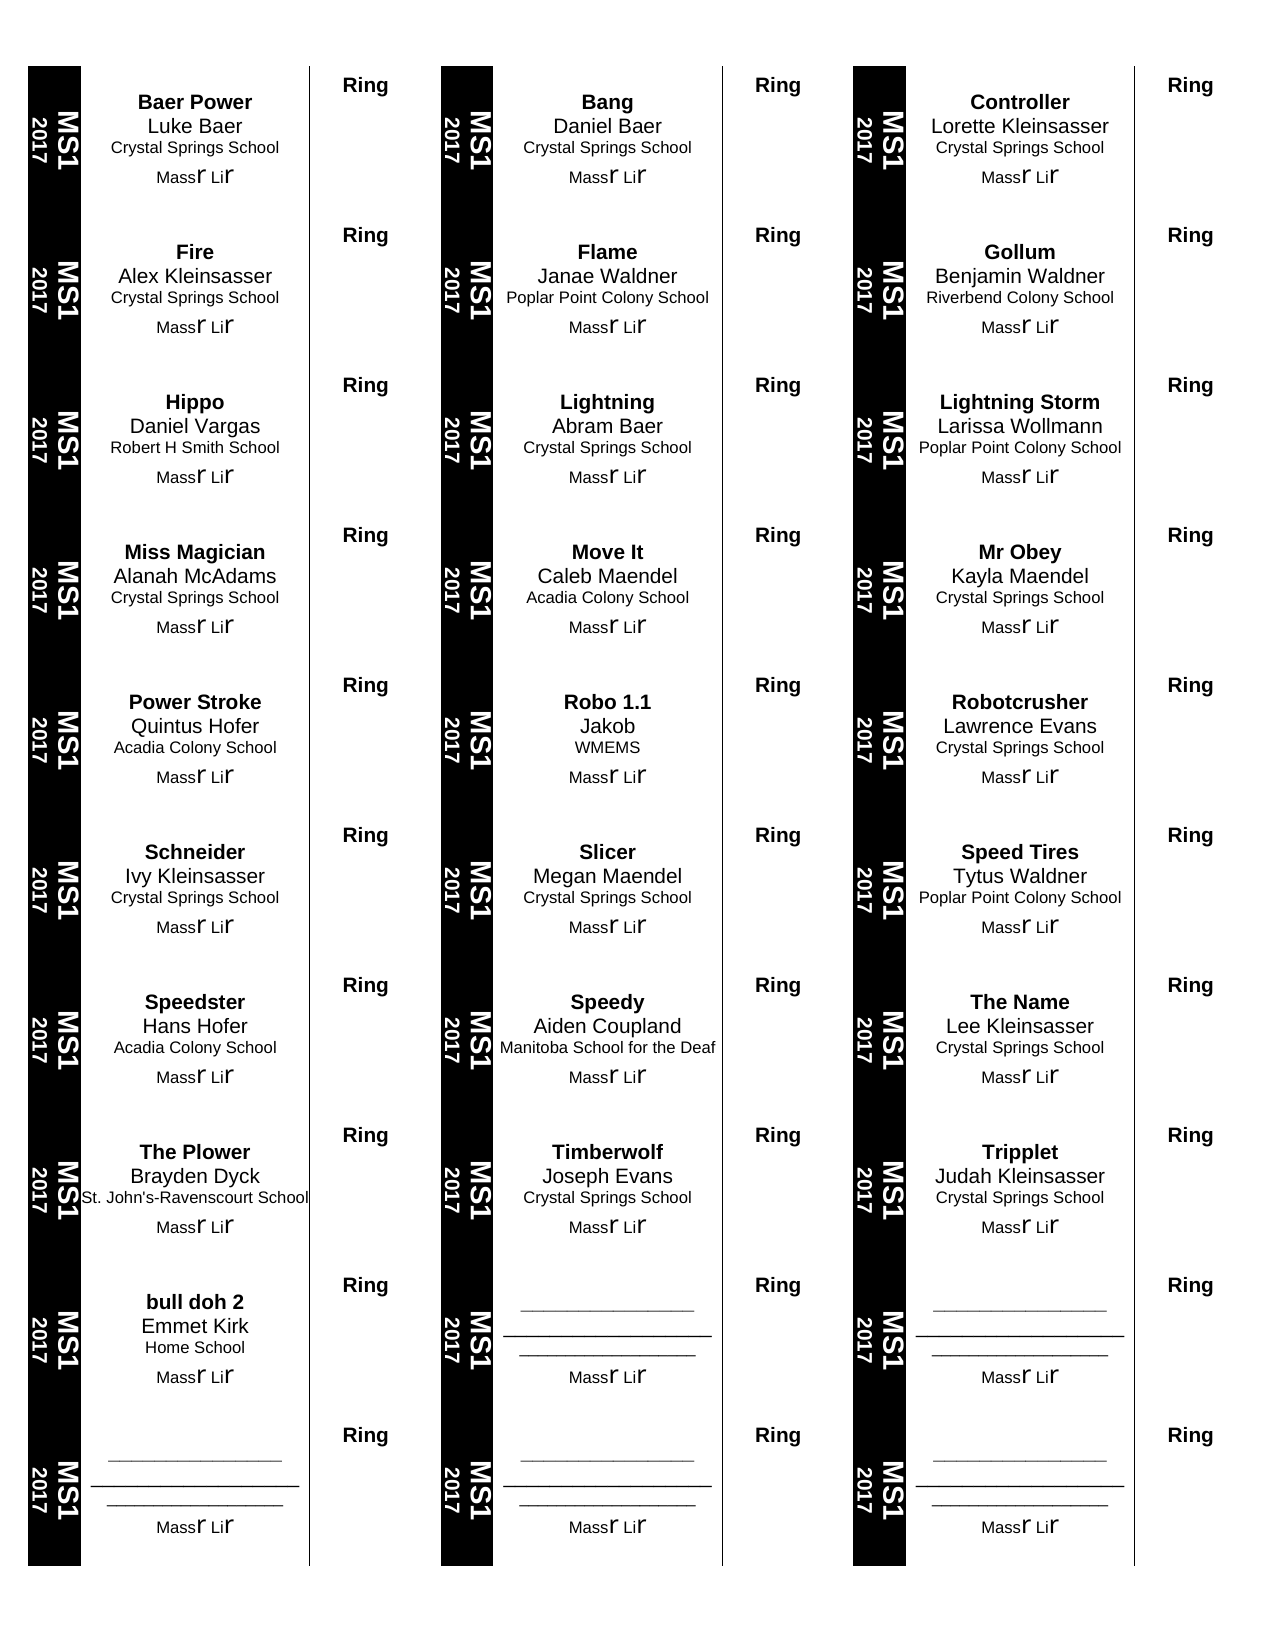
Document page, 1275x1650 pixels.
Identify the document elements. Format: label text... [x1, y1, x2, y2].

table_header 2017 MS1 [28, 816, 81, 966]
table_header _______________ __________________ ___________________ Massr Lir [493, 1416, 722, 1566]
table_header Ring [723, 1416, 834, 1566]
table_header Ring [310, 1416, 422, 1566]
table_header 2017 MS1 [441, 966, 493, 1116]
table_header Ring [310, 366, 422, 516]
table_cell [422, 816, 441, 966]
table_cell [834, 216, 853, 366]
table_header Ring [723, 516, 834, 666]
table_header Ring [1135, 1116, 1247, 1266]
table_header Speedy Aiden Coupland Manitoba School for the Deaf Massr Lir [493, 966, 722, 1116]
table_header Gollum Benjamin Waldner Riverbend Colony School Massr Lir [906, 216, 1134, 366]
table_header 2017 MS1 [28, 1116, 81, 1266]
table_header _______________ __________________ ___________________ Massr Lir [493, 1266, 722, 1416]
table_header Ring [310, 516, 422, 666]
table_header Ring [310, 666, 422, 816]
table_cell [834, 366, 853, 516]
table_header Ring [310, 216, 422, 366]
table_header Ring [310, 1116, 422, 1266]
table_header Move It Caleb Maendel Acadia Colony School Massr Lir [493, 516, 722, 666]
table_header 2017 MS1 [441, 816, 493, 966]
table_header 2017 MS1 [853, 1416, 906, 1566]
table_cell [422, 366, 441, 516]
table_header 2017 MS1 [853, 666, 906, 816]
table_cell [834, 516, 853, 666]
table_cell [422, 666, 441, 816]
table_header Ring [1135, 216, 1247, 366]
table_header Ring [1135, 666, 1247, 816]
table_header 2017 MS1 [441, 1416, 493, 1566]
table_header 2017 MS1 [853, 66, 906, 216]
table_header Controller Lorette Kleinsasser Crystal Springs School Massr Lir [906, 66, 1134, 216]
table_header Ring [1135, 1266, 1247, 1416]
table_header 2017 MS1 [441, 66, 493, 216]
table_cell [422, 1116, 441, 1266]
table_cell [834, 816, 853, 966]
table_header 2017 MS1 [28, 216, 81, 366]
table_header Ring [723, 1116, 834, 1266]
table_header Miss Magician Alanah McAdams Crystal Springs School Massr Lir [81, 516, 309, 666]
table_header 2017 MS1 [441, 516, 493, 666]
table_header 2017 MS1 [853, 1116, 906, 1266]
table_header 2017 MS1 [853, 366, 906, 516]
table_header 2017 MS1 [28, 1416, 81, 1566]
table_header Ring [723, 666, 834, 816]
table_header Ring [310, 966, 422, 1116]
table_header Ring [1135, 366, 1247, 516]
table_header Ring [723, 66, 834, 216]
table_header _______________ __________________ ___________________ Massr Lir [906, 1266, 1134, 1416]
table_header 2017 MS1 [28, 516, 81, 666]
table_header Lightning Abram Baer Crystal Springs School Massr Lir [493, 366, 722, 516]
table_header Tripplet Judah Kleinsasser Crystal Springs School Massr Lir [906, 1116, 1134, 1266]
table_header Ring [310, 1266, 422, 1416]
table_cell [422, 516, 441, 666]
table_header 2017 MS1 [28, 966, 81, 1116]
table_header Timberwolf Joseph Evans Crystal Springs School Massr Lir [493, 1116, 722, 1266]
table_header 2017 MS1 [441, 666, 493, 816]
table_header Ring [723, 216, 834, 366]
table_header The Plower Brayden Dyck St. John's-Ravenscourt School Massr Lir [81, 1116, 309, 1266]
table_header _______________ __________________ ___________________ Massr Lir [81, 1416, 309, 1566]
table_header Ring [1135, 816, 1247, 966]
table_header Ring [723, 816, 834, 966]
table_header Robotcrusher Lawrence Evans Crystal Springs School Massr Lir [906, 666, 1134, 816]
table_header _______________ __________________ ___________________ Massr Lir [906, 1416, 1134, 1566]
table_cell [422, 1416, 441, 1566]
table_header 2017 MS1 [441, 216, 493, 366]
table_header 2017 MS1 [853, 966, 906, 1116]
table_header Power Stroke Quintus Hofer Acadia Colony School Massr Lir [81, 666, 309, 816]
table_header bull doh 2 Emmet Kirk Home School Massr Lir [81, 1266, 309, 1416]
table_header Ring [310, 66, 422, 216]
table_header 2017 MS1 [441, 1266, 493, 1416]
table_header 2017 MS1 [441, 366, 493, 516]
table_header [422, 66, 441, 216]
table_cell [422, 966, 441, 1116]
table_header Ring [1135, 66, 1247, 216]
table_header Ring [1135, 966, 1247, 1116]
table_header Baer Power Luke Baer Crystal Springs School Massr Lir [81, 66, 309, 216]
table_header Speedster Hans Hofer Acadia Colony School Massr Lir [81, 966, 309, 1116]
table_header 2017 MS1 [28, 366, 81, 516]
table_header 2017 MS1 [853, 216, 906, 366]
table_header Ring [723, 1266, 834, 1416]
table_header Flame Janae Waldner Poplar Point Colony School Massr Lir [493, 216, 722, 366]
table_cell [834, 966, 853, 1116]
table_header Ring [1135, 516, 1247, 666]
table_header Slicer Megan Maendel Crystal Springs School Massr Lir [493, 816, 722, 966]
table_header Bang Daniel Baer Crystal Springs School Massr Lir [493, 66, 722, 216]
table_header 2017 MS1 [28, 66, 81, 216]
table_header 2017 MS1 [441, 1116, 493, 1266]
table_header Mr Obey Kayla Maendel Crystal Springs School Massr Lir [906, 516, 1134, 666]
table_header Hippo Daniel Vargas Robert H Smith School Massr Lir [81, 366, 309, 516]
table_cell [834, 1116, 853, 1266]
table_header [834, 66, 853, 216]
table_header 2017 MS1 [28, 666, 81, 816]
table_header 2017 MS1 [28, 1266, 81, 1416]
table_header Ring [310, 816, 422, 966]
table_cell [834, 1416, 853, 1566]
table_header Ring [723, 366, 834, 516]
table_header Ring [1135, 1416, 1247, 1566]
table_cell [422, 216, 441, 366]
table_header Schneider Ivy Kleinsasser Crystal Springs School Massr Lir [81, 816, 309, 966]
table_header 2017 MS1 [853, 816, 906, 966]
table_cell [834, 1266, 853, 1416]
table_header Speed Tires Tytus Waldner Poplar Point Colony School Massr Lir [906, 816, 1134, 966]
table_header Ring [723, 966, 834, 1116]
table_cell [834, 666, 853, 816]
table_header Fire Alex Kleinsasser Crystal Springs School Massr Lir [81, 216, 309, 366]
table_header Lightning Storm Larissa Wollmann Poplar Point Colony School Massr Lir [906, 366, 1134, 516]
table_header 2017 MS1 [853, 516, 906, 666]
table_header Robo 1.1 Jakob WMEMS Massr Lir [493, 666, 722, 816]
table_cell [422, 1266, 441, 1416]
table_header 2017 MS1 [853, 1266, 906, 1416]
table_header The Name Lee Kleinsasser Crystal Springs School Massr Lir [906, 966, 1134, 1116]
